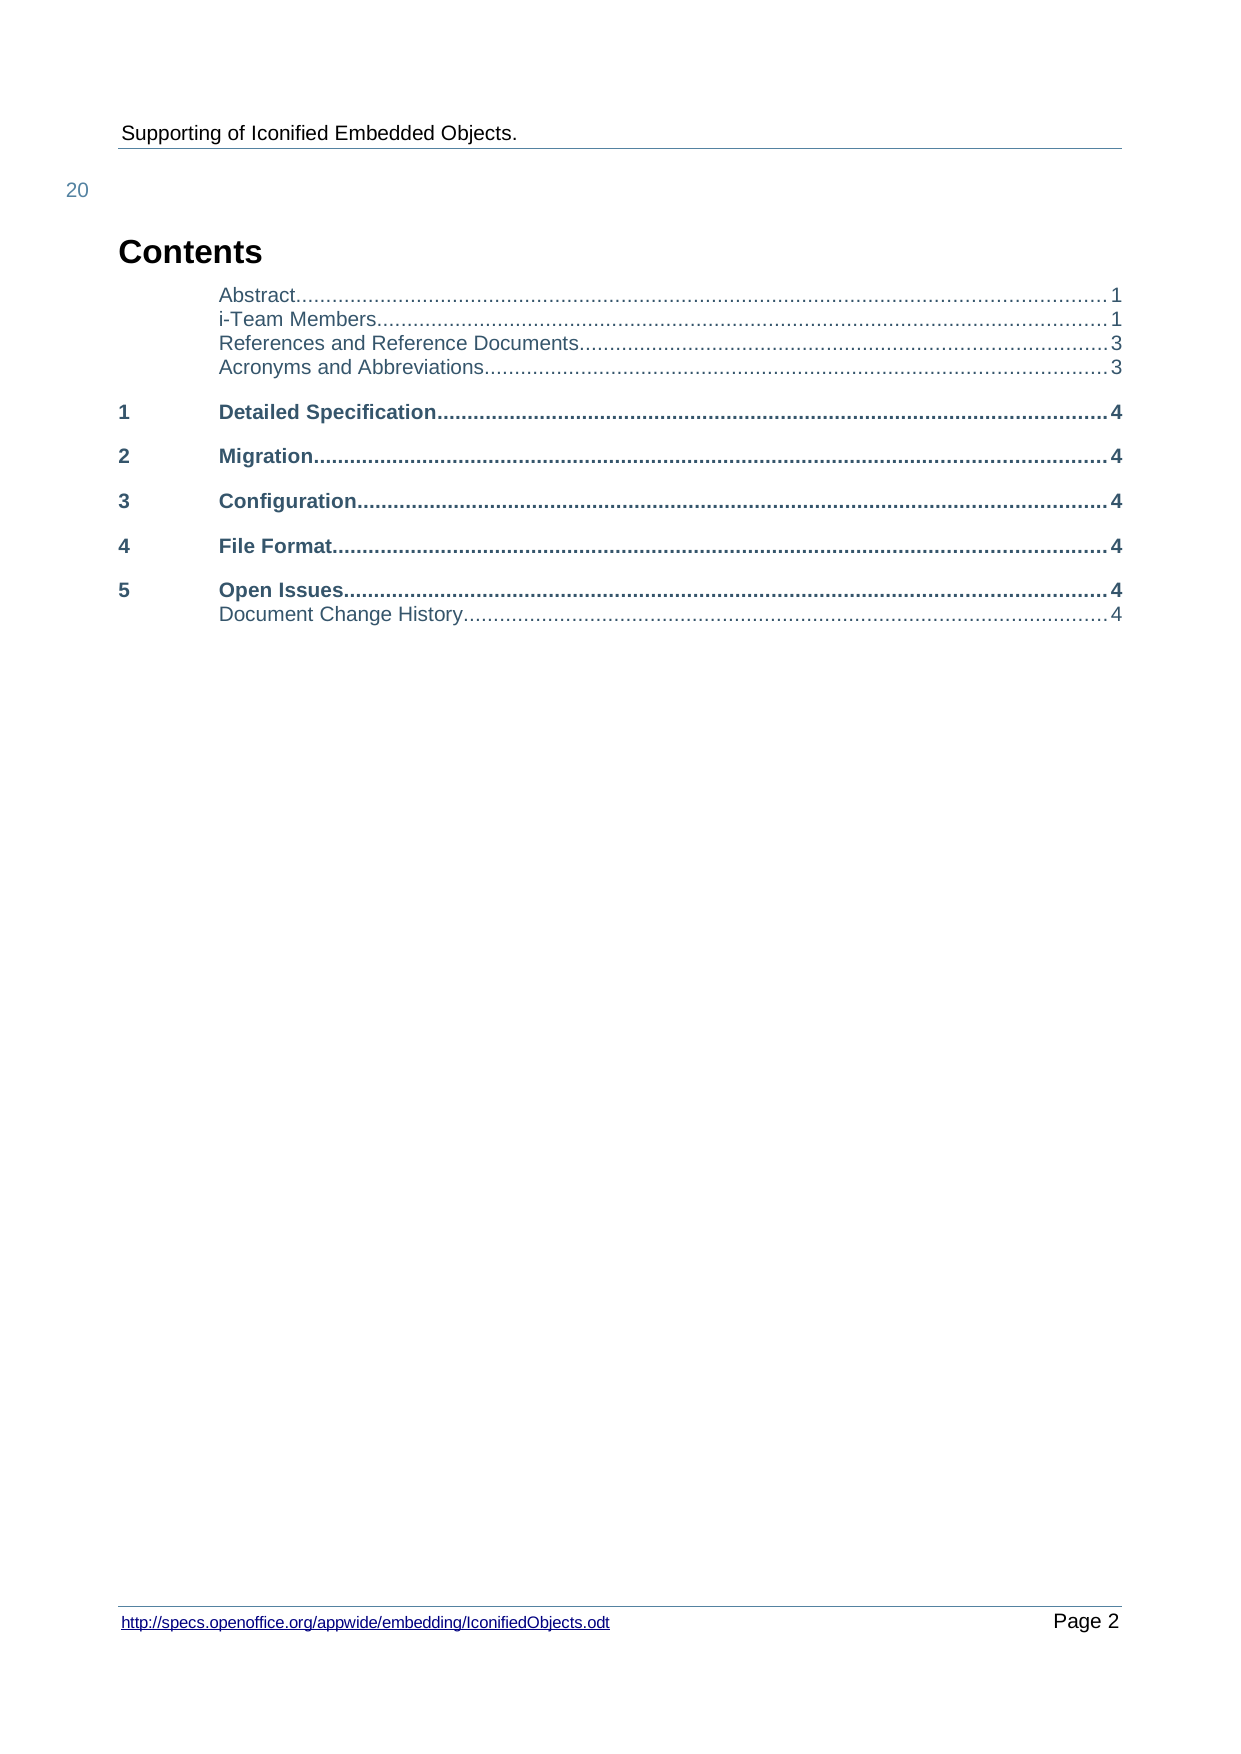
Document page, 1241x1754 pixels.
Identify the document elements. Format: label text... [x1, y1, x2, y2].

subtitle Contents [118, 232, 1122, 270]
text 2 Migration 4 [118, 444, 1122, 468]
text Acronyms and Abbreviations 3 [118, 355, 1122, 379]
text 5 Open Issues 4 [118, 578, 1122, 602]
text i-Team Members 1 [118, 307, 1122, 331]
text Document Change History 4 [118, 602, 1122, 626]
text 3 Configuration 4 [118, 489, 1122, 513]
text 4 File Format 4 [118, 534, 1122, 558]
text References and Reference Documents 3 [118, 331, 1122, 355]
text Abstract 1 [118, 283, 1122, 307]
text 1 Detailed Specification 4 [118, 399, 1122, 424]
